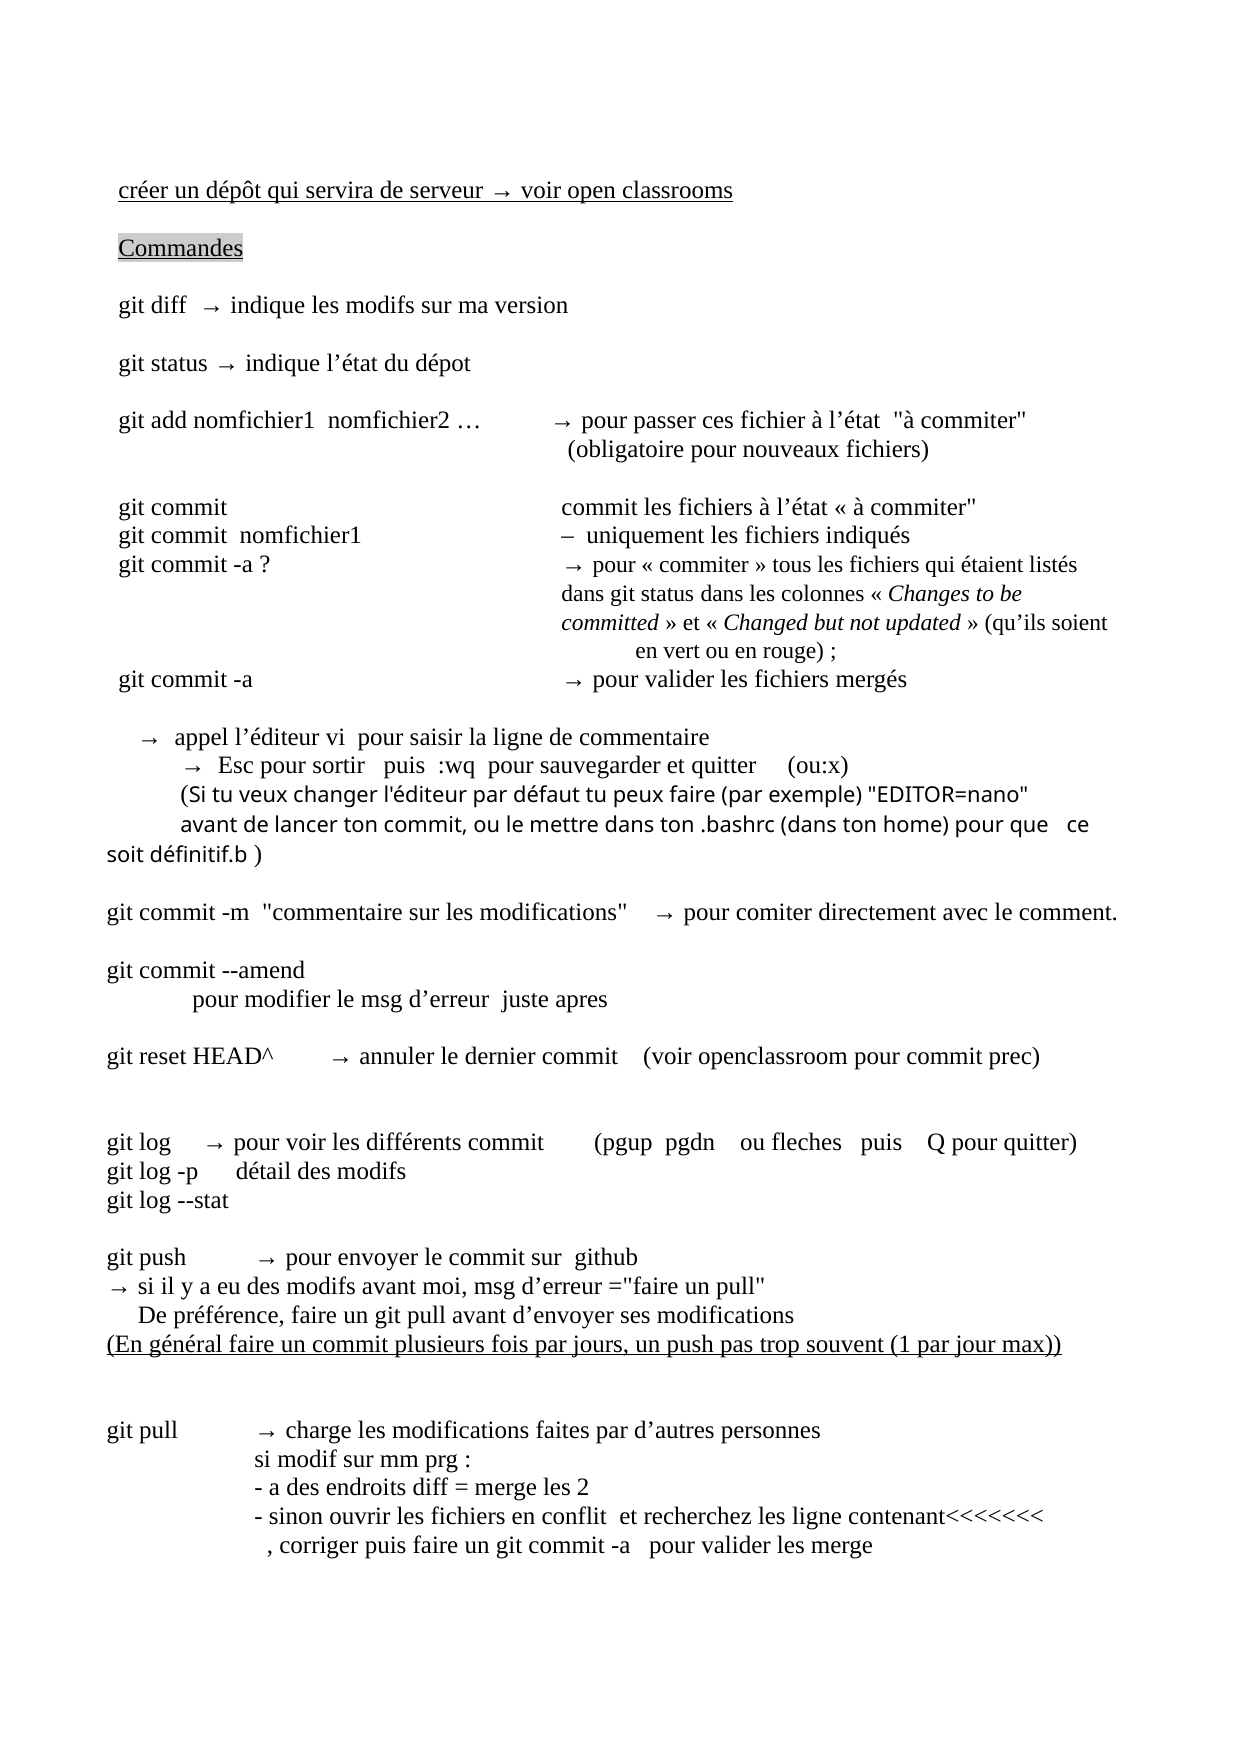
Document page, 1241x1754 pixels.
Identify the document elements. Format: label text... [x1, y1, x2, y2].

text créer un dépôt qui servira de serveur → voir open classrooms [118, 176, 1122, 204]
text - a des endroits diff = merge les 2 [106, 1472, 1122, 1501]
text git push → pour envoyer le commit sur github [106, 1242, 1122, 1271]
text git diff → indique les modifs sur ma version [118, 291, 1122, 319]
text git commit -a → pour valider les fichiers mergés [118, 664, 1122, 693]
text (obligatoire pour nouveaux fichiers) [118, 434, 1122, 463]
text (En général faire un commit plusieurs fois par jours, un push pas trop souvent (1 par jour max)) [106, 1329, 1122, 1357]
text , corriger puis faire un git commit -a pour valider les merge [106, 1530, 1122, 1559]
text git commit commit les fichiers à l’état « à commiter" [118, 492, 1122, 521]
text → si il y a eu des modifs avant moi, msg d’erreur ="faire un pull" [106, 1271, 1122, 1300]
text (Si tu veux changer l'éditeur par défaut tu peux faire (par exemple) "EDITOR=nano" avant de lancer ton commit, ou le mettre dans ton .bashrc (dans ton home) pour que ce soit définitif.b ) [106, 779, 1122, 869]
text git commit -m "commentaire sur les modifications" → pour comiter directement avec le comment. [106, 897, 1122, 926]
text git pull → charge les modifications faites par d’autres personnes [106, 1415, 1122, 1444]
text → Esc pour sortir puis :wq pour sauvegarder et quitter (ou:x) [106, 751, 1122, 779]
text git commit nomfichier1 – uniquement les fichiers indiqués [118, 521, 1122, 549]
text pour modifier le msg d’erreur juste apres [118, 984, 1122, 1012]
text De préférence, faire un git pull avant d’envoyer ses modifications [106, 1300, 1122, 1329]
text git reset HEAD^ → annuler le dernier commit (voir openclassroom pour commit prec) [106, 1041, 1122, 1070]
text - sinon ouvrir les fichiers en conflit et recherchez les ligne contenant<<<<<<< [106, 1501, 1122, 1530]
text Commandes [118, 233, 1122, 262]
text si modif sur mm prg : [106, 1444, 1122, 1472]
text git log -p détail des modifs [106, 1156, 1122, 1185]
text git log --stat [106, 1185, 1122, 1214]
text → appel l’éditeur vi pour saisir la ligne de commentaire [118, 722, 1122, 751]
text git add nomfichier1 nomfichier2 … → pour passer ces fichier à l’état "à commiter" [118, 406, 1122, 434]
text git log → pour voir les différents commit (pgup pgdn ou fleches puis Q pour quitter) [106, 1127, 1122, 1156]
text git commit -a ? → pour « commiter » tous les fichiers qui étaient listés dans git status dans les colonnes « Changes to be committed » et « Changed but not updated » (qu’ils soient en vert ou en rouge) ; [118, 549, 1122, 664]
text git status → indique l’état du dépot [118, 348, 1122, 377]
text git commit --amend [106, 955, 1122, 984]
